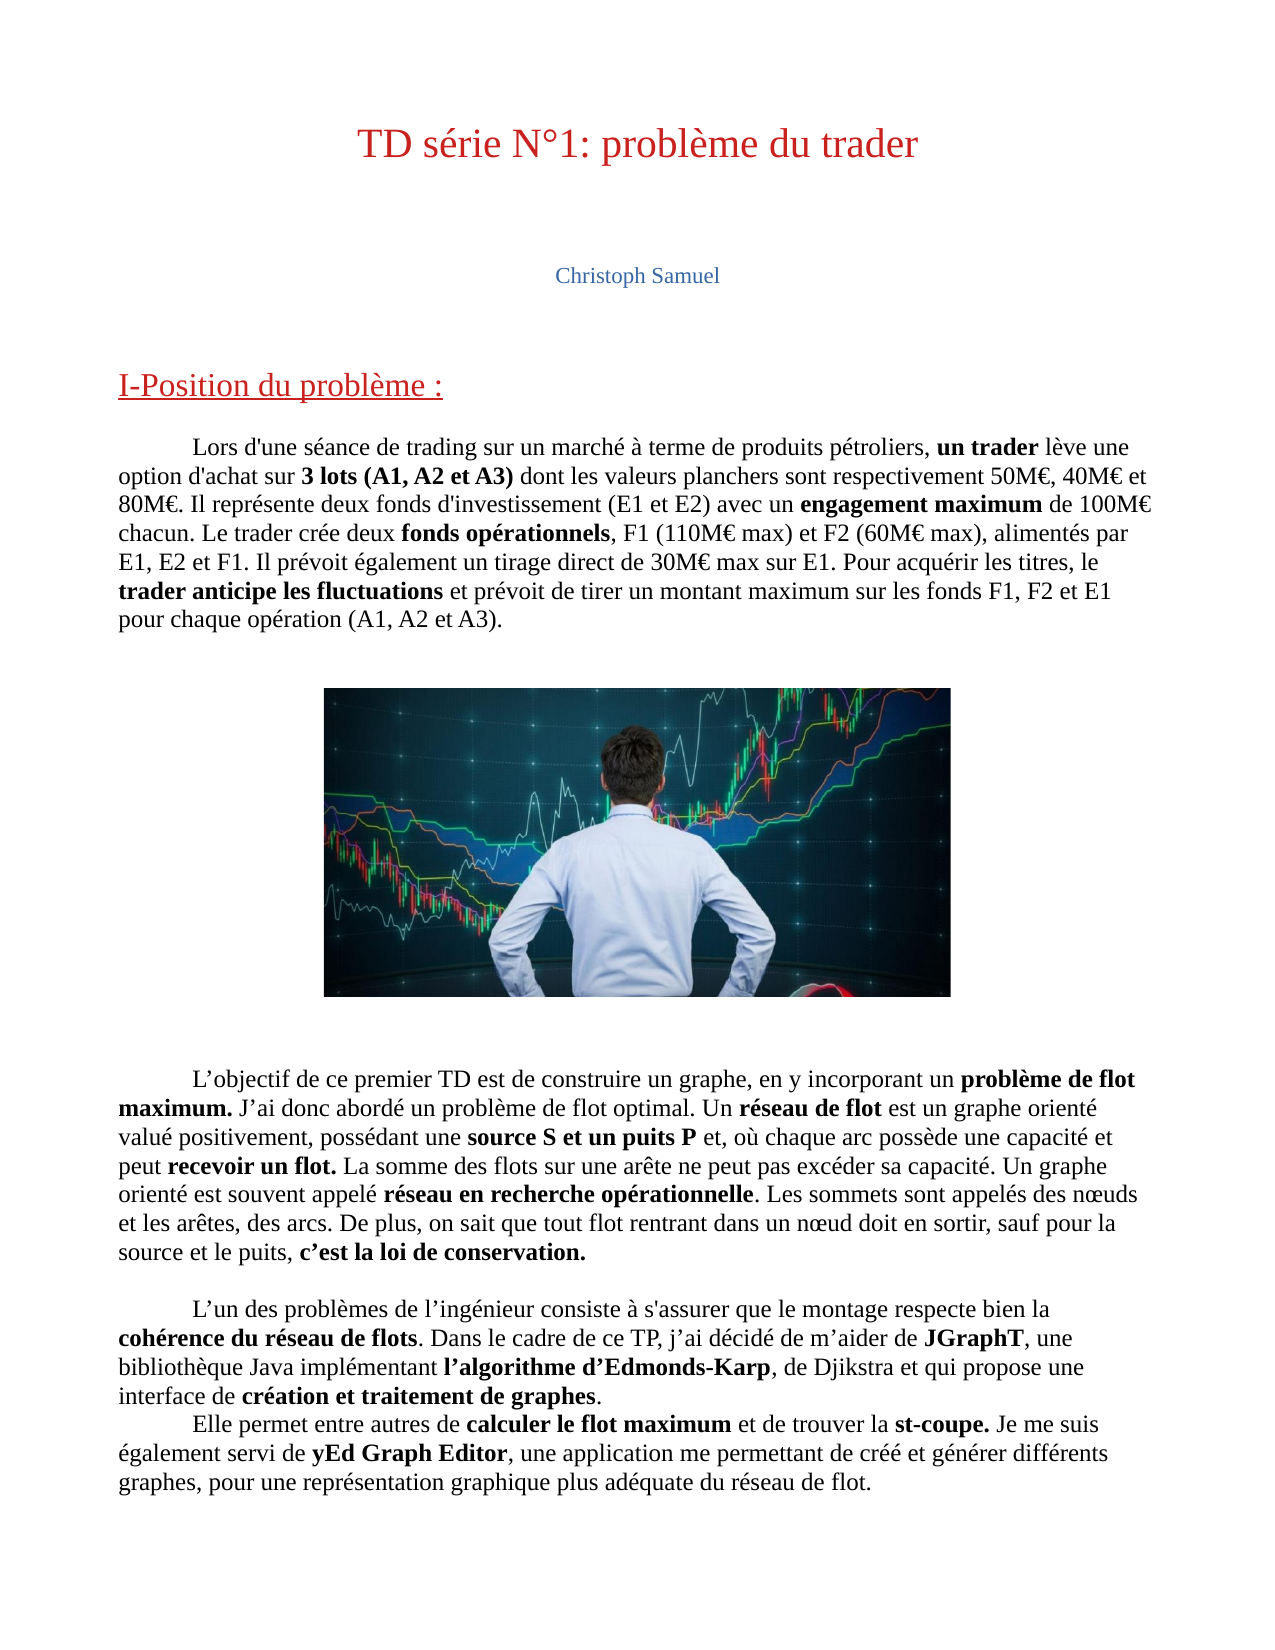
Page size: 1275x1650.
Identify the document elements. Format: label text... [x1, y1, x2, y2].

text Lors d'une séance de trading sur un marché à terme de produits pétroliers, un trader lève une option d'achat sur 3 lots (A1, A2 et A3) dont les valeurs planchers sont respectivement 50M€, 40M€ et 80M€. Il représente deux fonds d'investissement (E1 et E2) avec un engagement maximum de 100M€ chacun. Le trader crée deux fonds opérationnels, F1 (110M€ max) et F2 (60M€ max), alimentés par E1, E2 et F1. Il prévoit également un tirage direct de 30M€ max sur E1. Pour acquérir les titres, le trader anticipe les fluctuations et prévoit de tirer un montant maximum sur les fonds F1, F2 et E1 pour chaque opération (A1, A2 et A3). [118, 432, 1157, 633]
text Christoph Samuel [118, 262, 1157, 288]
text I-Position du problème : [118, 365, 1157, 403]
text L’objectif de ce premier TD est de construire un graphe, en y incorporant un problème de flot maximum. J’ai donc abordé un problème de flot optimal. Un réseau de flot est un graphe orienté valué positivement, possédant une source S et un puits P et, où chaque arc possède une capacité et peut recevoir un flot. La somme des flots sur une arête ne peut pas excéder sa capacité. Un graphe orienté est souvent appelé réseau en recherche opérationnelle. Les sommets sont appelés des nœuds et les arêtes, des arcs. De plus, on sait que tout flot rentrant dans un nœud doit en sortir, sauf pour la source et le puits, c’est la loi de conservation. [118, 1064, 1157, 1266]
text L’un des problèmes de l’ingénieur consiste à s'assurer que le montage respecte bien la cohérence du réseau de flots. Dans le cadre de ce TP, j’ai décidé de m’aider de JGraphT, une bibliothèque Java implémentant l’algorithme d’Edmonds-Karp, de Djikstra et qui propose une interface de création et traitement de graphes. [118, 1266, 1157, 1409]
text Elle permet entre autres de calculer le flot maximum et de trouver la st-coupe. Je me suis également servi de yEd Graph Editor, une application me permettant de créé et générer différents graphes, pour une représentation graphique plus adéquate du réseau de flot. [118, 1409, 1157, 1496]
picture [323, 688, 951, 997]
text TD série N°1: problème du trader [118, 118, 1157, 166]
